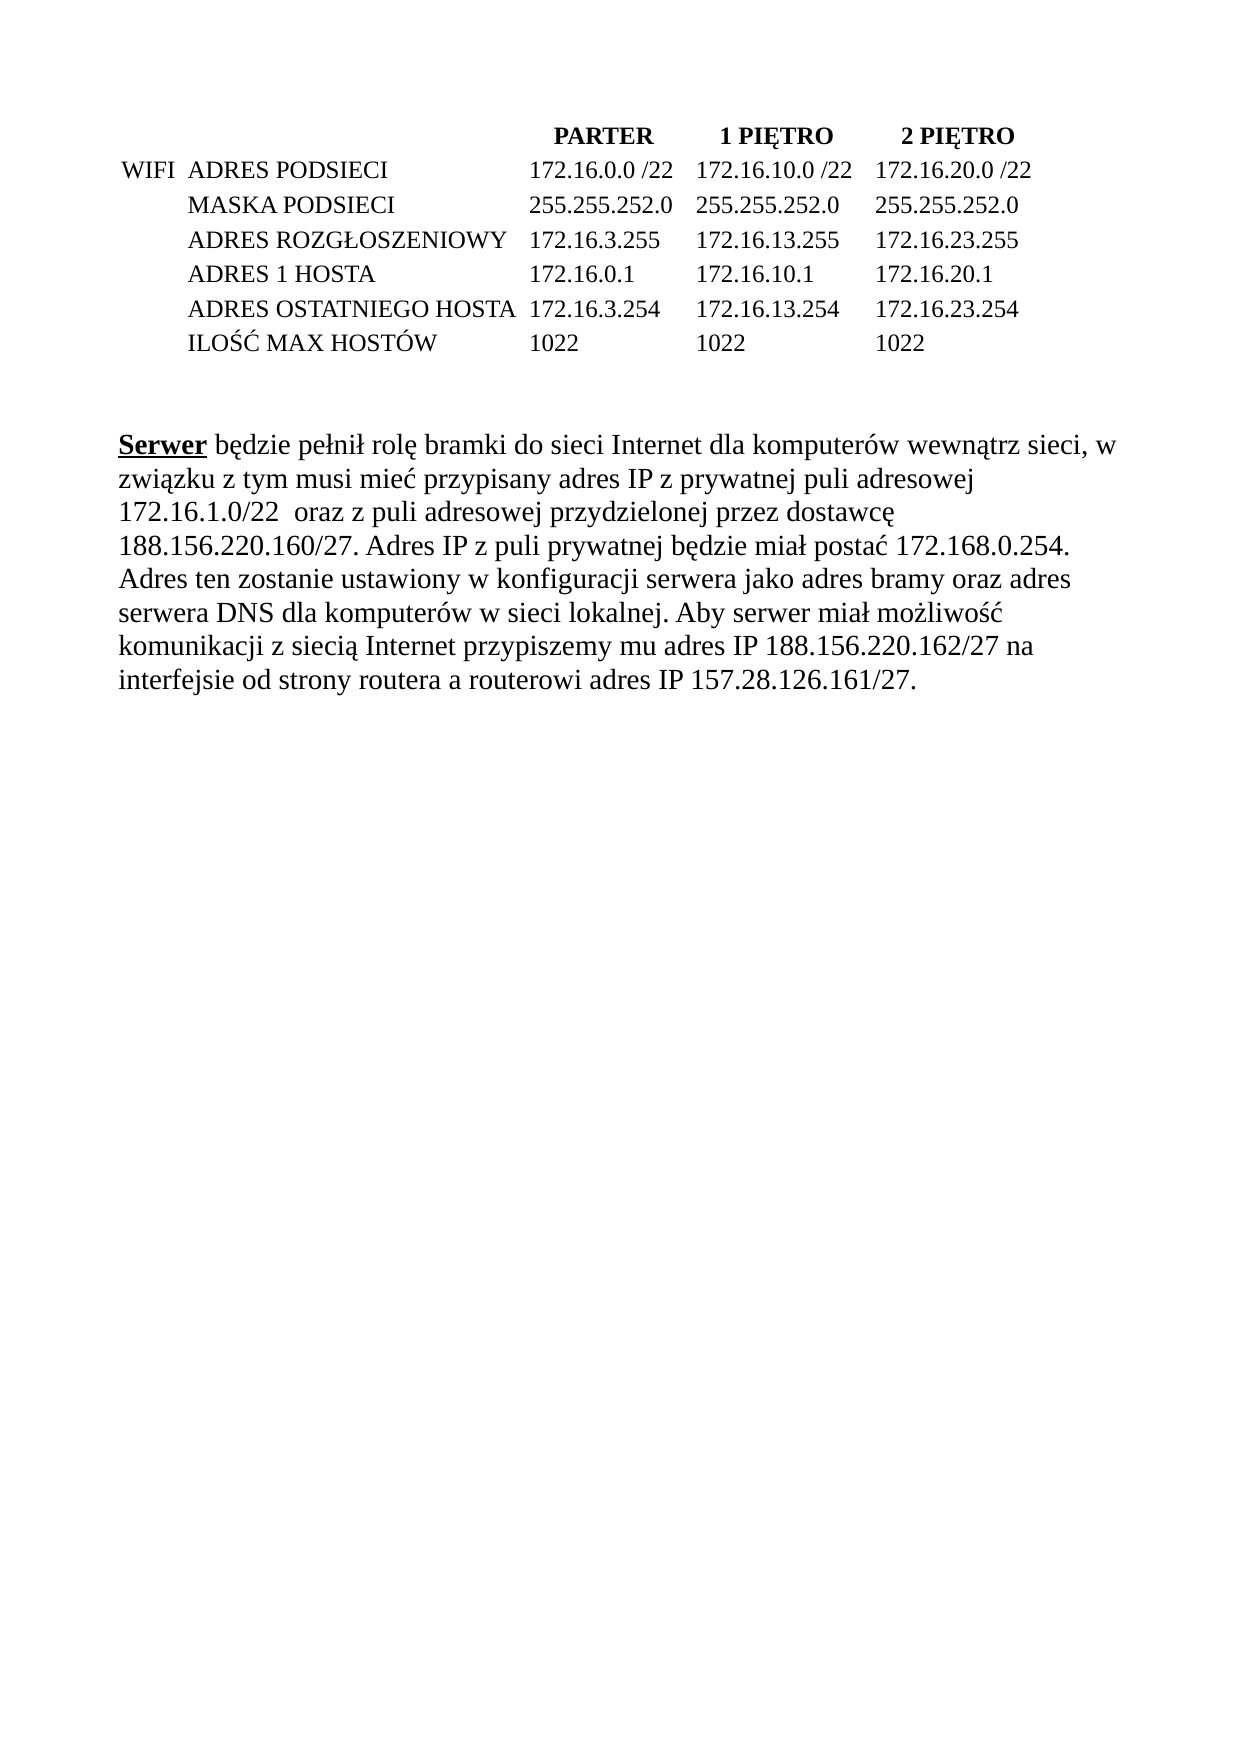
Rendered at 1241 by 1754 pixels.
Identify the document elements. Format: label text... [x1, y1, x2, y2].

table_cell 172.16.20.1 [872, 256, 1044, 291]
table_cell [681, 291, 693, 326]
table_cell ADRES ROZGŁOSZENIOWY [185, 222, 526, 256]
table_cell 172.16.0.1 [526, 256, 681, 291]
table_cell 172.16.13.255 [693, 222, 860, 256]
table_cell 172.16.3.255 [526, 222, 681, 256]
table_cell [860, 153, 872, 187]
table_header [118, 118, 184, 153]
table_cell [860, 256, 872, 291]
table_cell ADRES OSTATNIEGO HOSTA [185, 291, 526, 326]
table_cell [118, 222, 184, 256]
table_cell [860, 291, 872, 326]
table_cell 172.16.23.255 [872, 222, 1044, 256]
table_cell 172.16.10.0 /22 [693, 153, 860, 187]
table_header PARTER [526, 118, 681, 153]
table_cell 255.255.252.0 [526, 187, 681, 222]
table_header [681, 118, 693, 153]
table_cell 172.16.13.254 [693, 291, 860, 326]
table_cell 1022 [693, 326, 860, 360]
table_cell 172.16.10.1 [693, 256, 860, 291]
table_cell [860, 326, 872, 360]
table_cell [860, 222, 872, 256]
table_cell 255.255.252.0 [693, 187, 860, 222]
table_cell WIFI [118, 153, 184, 187]
table_cell [118, 187, 184, 222]
table_cell [681, 222, 693, 256]
table_cell 1022 [526, 326, 681, 360]
table_header [185, 118, 526, 153]
table_cell MASKA PODSIECI [185, 187, 526, 222]
table_cell 172.16.0.0 /22 [526, 153, 681, 187]
table_cell [118, 291, 184, 326]
table_header 2 PIĘTRO [872, 118, 1044, 153]
text Serwer będzie pełnił rolę bramki do sieci Internet dla komputerów wewnątrz sieci, w związku z tym musi mieć przypisany adres IP z prywatnej puli adresowej 172.16.1.0/22 oraz z puli adresowej przydzielonej przez dostawcę 188.156.220.160/27. Adres IP z puli prywatnej będzie miał postać 172.168.0.254. Adres ten zostanie ustawiony w konfiguracji serwera jako adres bramy oraz adres serwera DNS dla komputerów w sieci lokalnej. Aby serwer miał możliwość komunikacji z siecią Internet przypiszemy mu adres IP 188.156.220.162/27 na interfejsie od strony routera a routerowi adres IP 157.28.126.161/27. [118, 427, 1122, 696]
table_cell 172.16.23.254 [872, 291, 1044, 326]
table_cell ADRES 1 HOSTA [185, 256, 526, 291]
table_cell 172.16.3.254 [526, 291, 681, 326]
table_cell 172.16.20.0 /22 [872, 153, 1044, 187]
table_cell [118, 256, 184, 291]
table_header [860, 118, 872, 153]
table_cell [118, 326, 184, 360]
table_cell 255.255.252.0 [872, 187, 1044, 222]
table_cell ILOŚĆ MAX HOSTÓW [185, 326, 526, 360]
table_cell [681, 256, 693, 291]
table_cell [681, 326, 693, 360]
table_cell 1022 [872, 326, 1044, 360]
table_cell [860, 187, 872, 222]
table_cell ADRES PODSIECI [185, 153, 526, 187]
table_cell [681, 153, 693, 187]
table_cell [681, 187, 693, 222]
table_header 1 PIĘTRO [693, 118, 860, 153]
